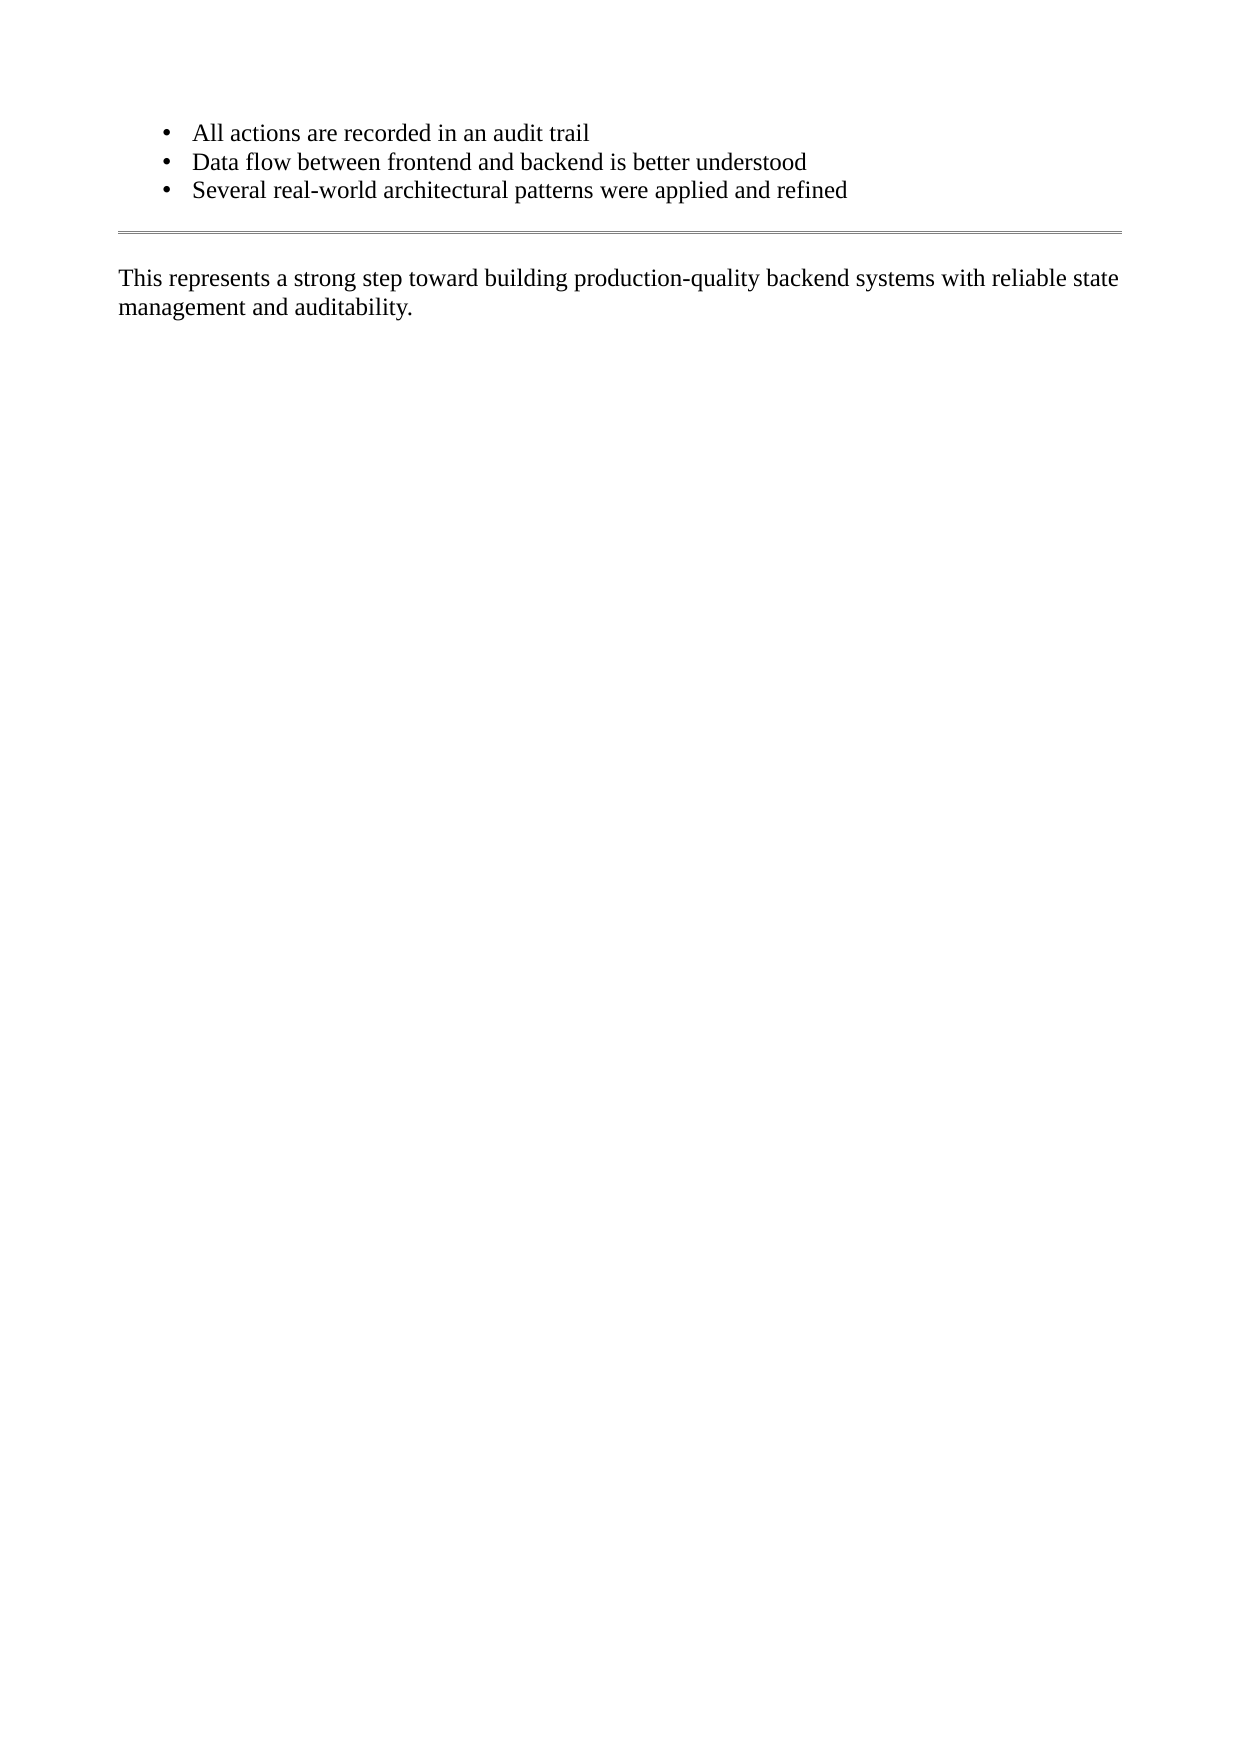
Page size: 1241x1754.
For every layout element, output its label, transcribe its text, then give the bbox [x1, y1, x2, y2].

list All actions are recorded in an audit trail [162, 118, 1122, 147]
list Several real-world architectural patterns were applied and refined [162, 176, 1122, 204]
text This represents a strong step toward building production-quality backend systems with reliable state management and auditability. [118, 263, 1122, 321]
list Data flow between frontend and backend is better understood [162, 147, 1122, 176]
